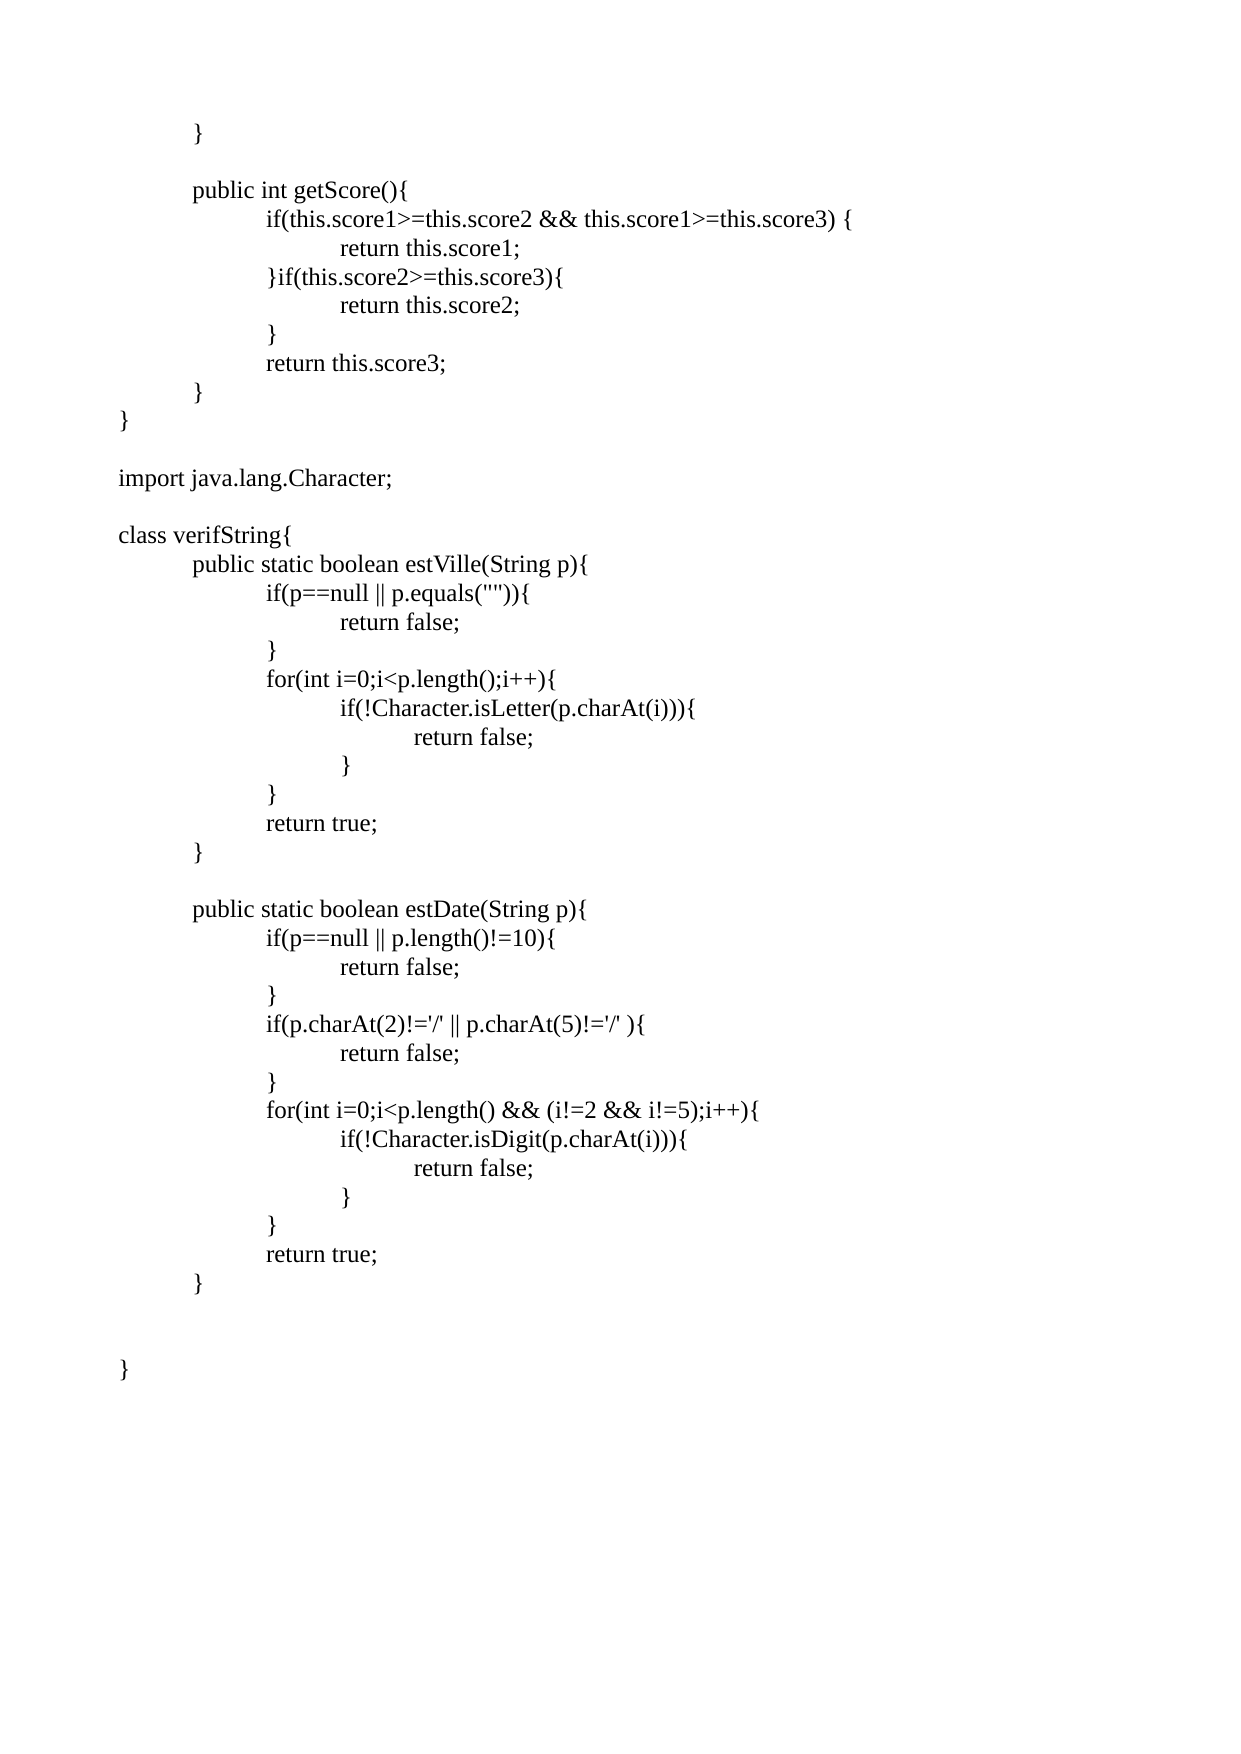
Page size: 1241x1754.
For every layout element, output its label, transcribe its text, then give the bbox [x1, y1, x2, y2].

text class verifString{ [118, 521, 1122, 549]
text } [118, 981, 1122, 1009]
text } [118, 118, 1122, 147]
text if(p.charAt(2)!='/' || p.charAt(5)!='/' ){ [118, 1009, 1122, 1038]
text import java.lang.Character; [118, 463, 1122, 492]
text return this.score2; [118, 291, 1122, 319]
text if(!Character.isDigit(p.charAt(i))){ [118, 1124, 1122, 1153]
text return this.score1; [118, 233, 1122, 262]
text return false; [118, 722, 1122, 751]
text return true; [118, 808, 1122, 837]
text return false; [118, 952, 1122, 981]
text if(p==null || p.length()!=10){ [118, 923, 1122, 952]
text return this.score3; [118, 348, 1122, 377]
text return false; [118, 1153, 1122, 1182]
text public int getScore(){ [118, 176, 1122, 204]
text return false; [118, 607, 1122, 636]
text } [118, 406, 1122, 434]
text } [118, 779, 1122, 808]
text if(this.score1>=this.score2 && this.score1>=this.score3) { [118, 204, 1122, 233]
text } [118, 1182, 1122, 1211]
text } [118, 1211, 1122, 1239]
text } [118, 837, 1122, 866]
text } [118, 319, 1122, 348]
text public static boolean estVille(String p){ [118, 549, 1122, 578]
text for(int i=0;i<p.length() && (i!=2 && i!=5);i++){ [118, 1096, 1122, 1124]
text for(int i=0;i<p.length();i++){ [118, 664, 1122, 693]
text return true; [118, 1239, 1122, 1268]
text } [118, 1268, 1122, 1297]
text } [118, 1067, 1122, 1096]
text public static boolean estDate(String p){ [118, 894, 1122, 923]
text } [118, 636, 1122, 664]
text }if(this.score2>=this.score3){ [118, 262, 1122, 291]
text return false; [118, 1038, 1122, 1067]
text } [118, 751, 1122, 779]
text } [118, 377, 1122, 406]
text if(!Character.isLetter(p.charAt(i))){ [118, 693, 1122, 722]
text } [118, 1354, 1122, 1383]
text if(p==null || p.equals("")){ [118, 578, 1122, 607]
